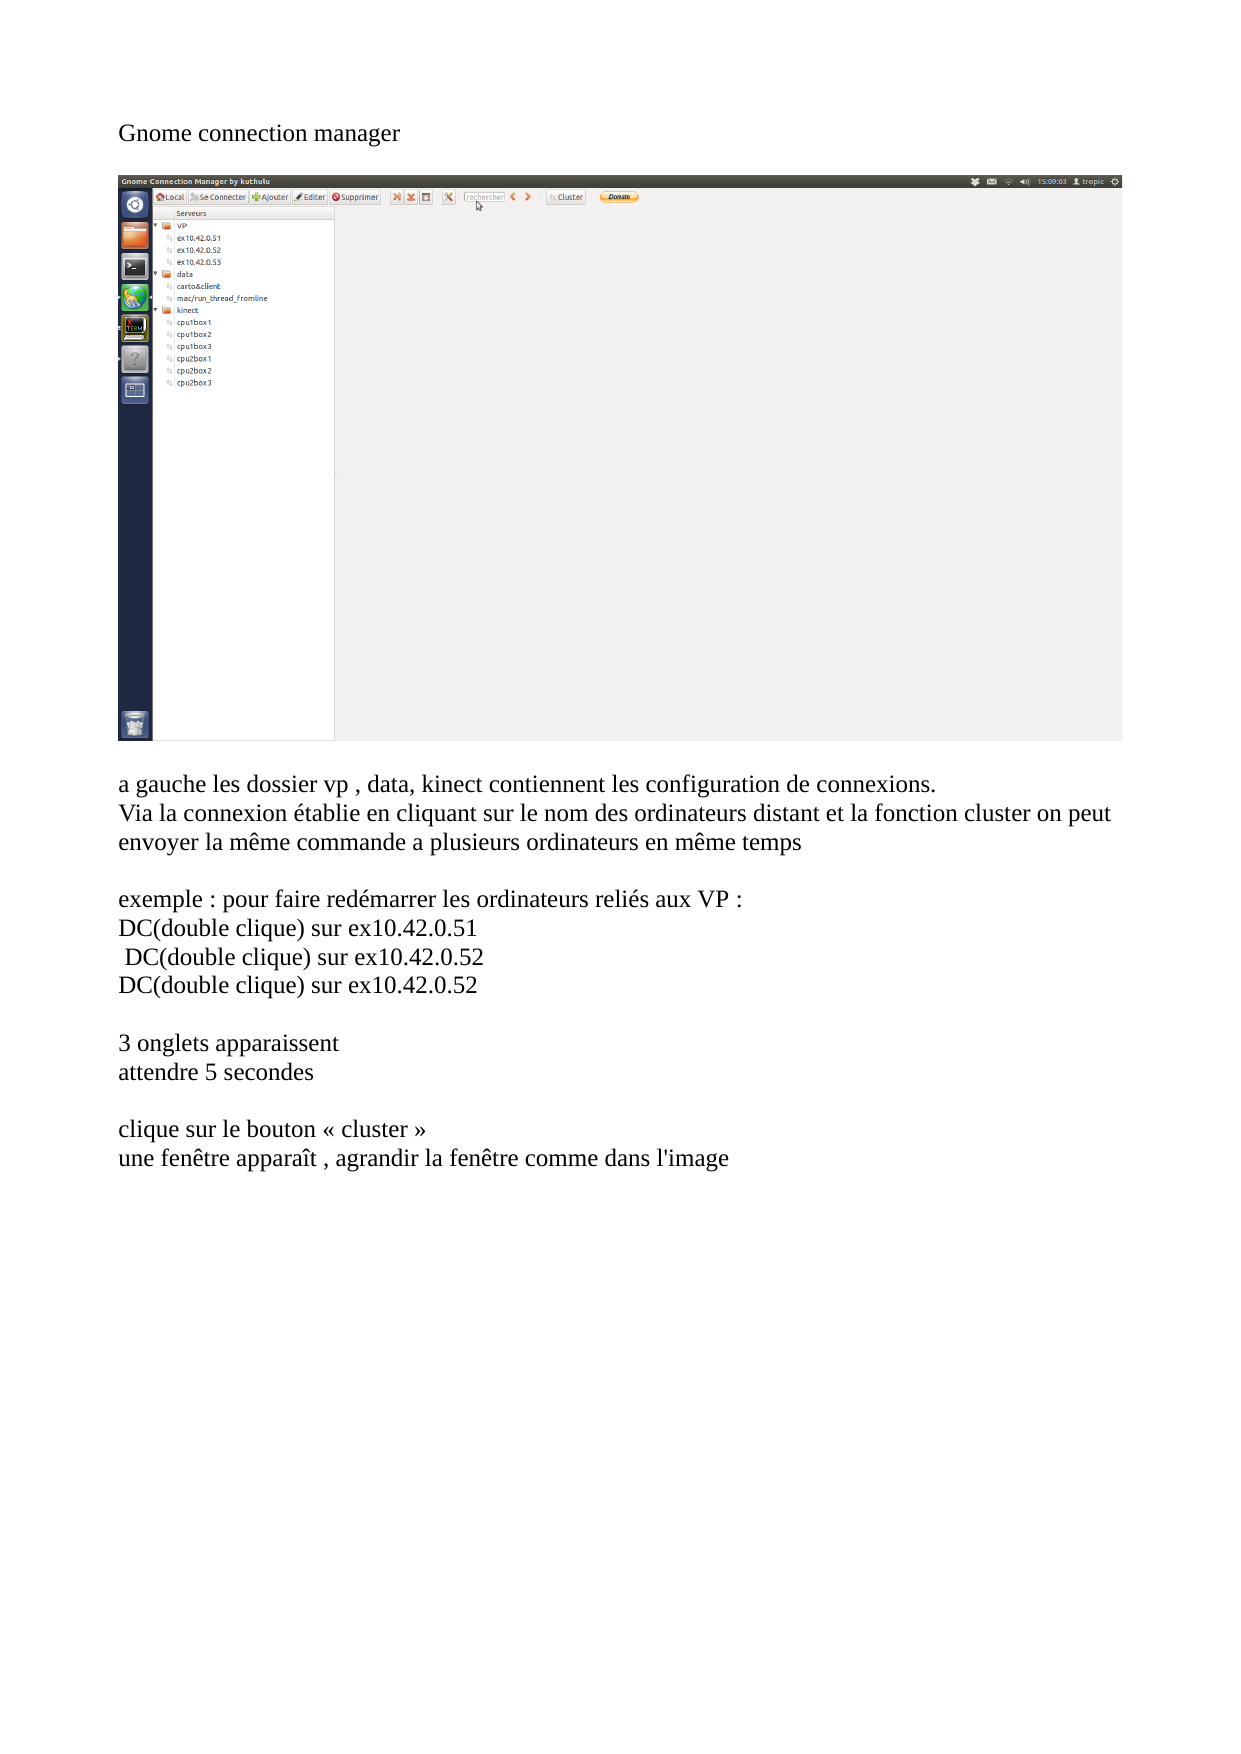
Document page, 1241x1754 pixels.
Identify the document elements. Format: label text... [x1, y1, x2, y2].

text attendre 5 secondes [118, 1057, 1122, 1085]
text DC(double clique) sur ex10.42.0.52 [118, 942, 1122, 970]
text DC(double clique) sur ex10.42.0.52 [118, 970, 1122, 999]
text exemple : pour faire redémarrer les ordinateurs reliés aux VP : [118, 884, 1122, 913]
picture [118, 175, 1123, 741]
text clique sur le bouton « cluster » [118, 1114, 1122, 1143]
text une fenêtre apparaît , agrandir la fenêtre comme dans l'image [118, 1143, 1122, 1172]
text 3 onglets apparaissent [118, 1028, 1122, 1057]
text Gnome connection manager [118, 118, 1122, 147]
text DC(double clique) sur ex10.42.0.51 [118, 913, 1122, 942]
text a gauche les dossier vp , data, kinect contiennent les configuration de connexions. [118, 769, 1122, 798]
text Via la connexion établie en cliquant sur le nom des ordinateurs distant et la fonction cluster on peut envoyer la même commande a plusieurs ordinateurs en même temps [118, 798, 1122, 855]
